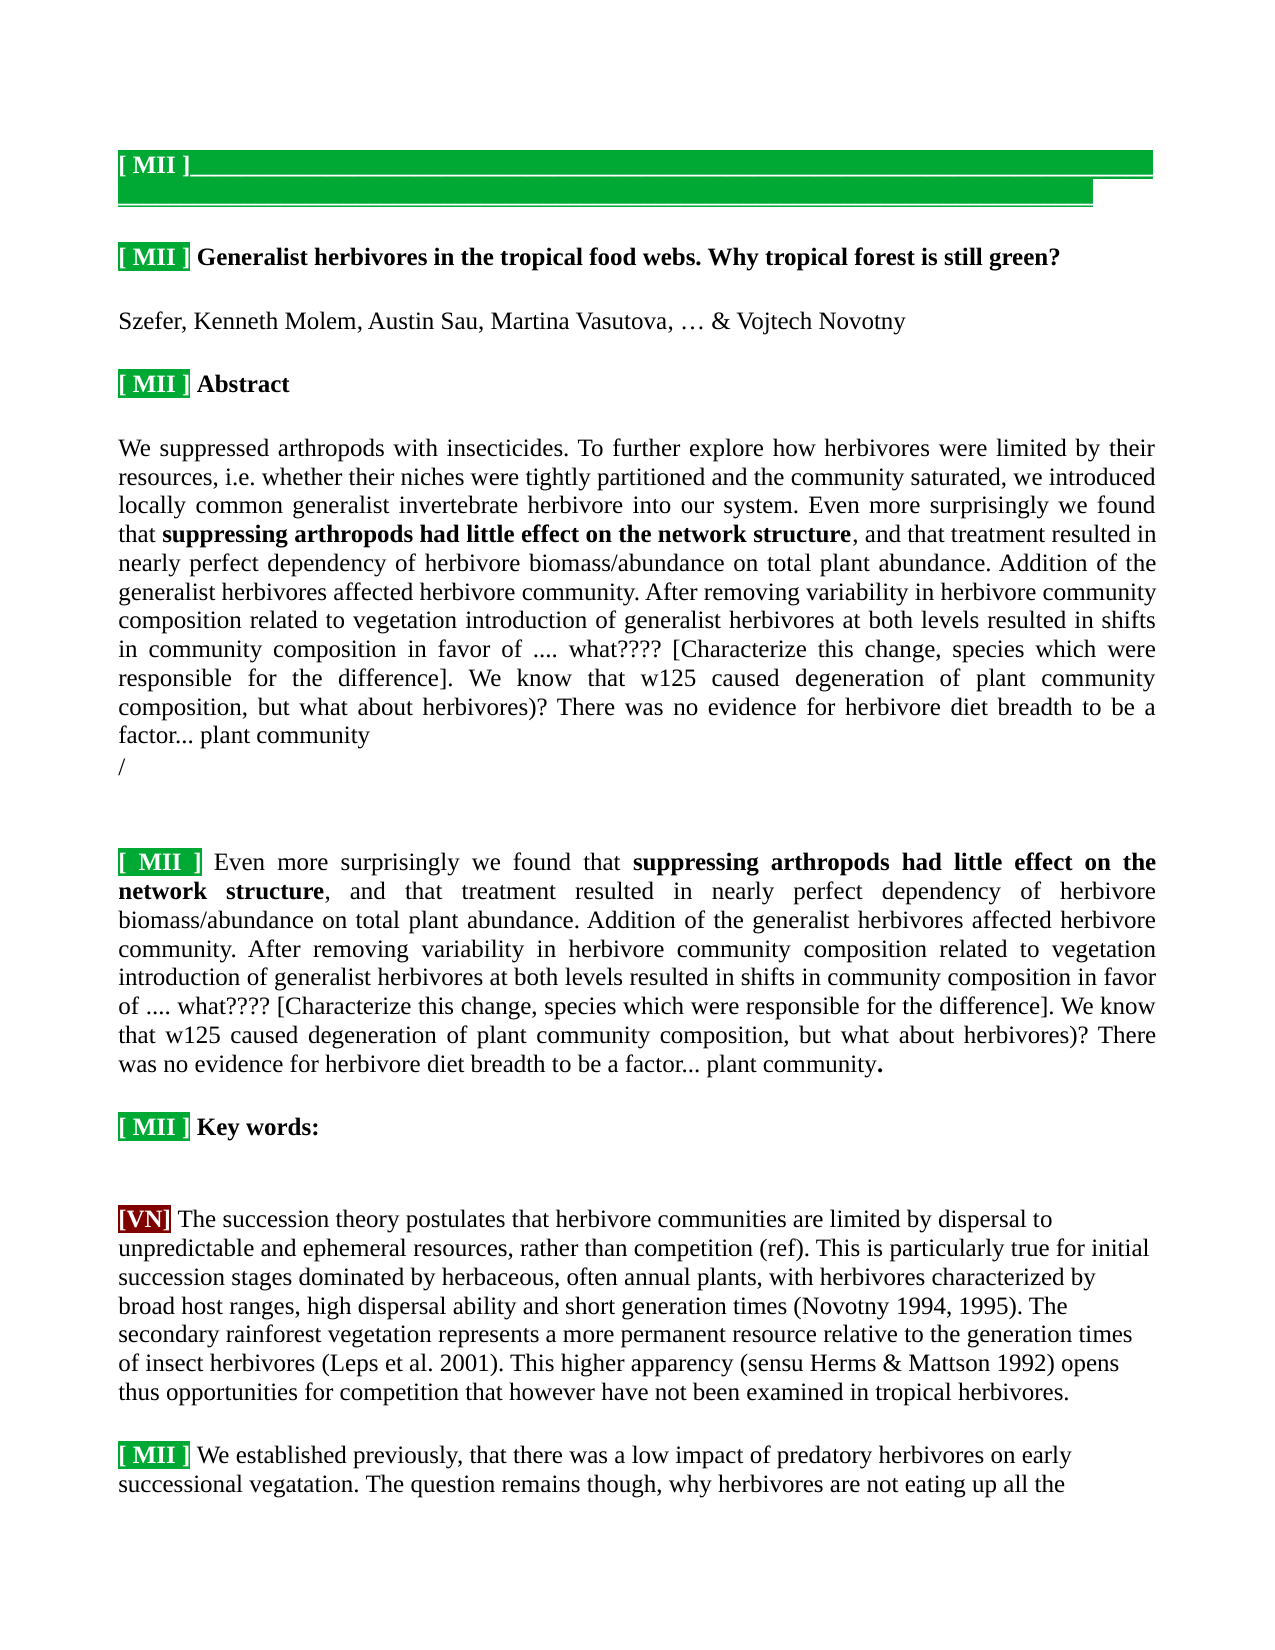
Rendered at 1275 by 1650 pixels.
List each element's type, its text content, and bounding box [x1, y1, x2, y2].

text We suppressed arthropods with insecticides. To further explore how herbivores were limited by their resources, i.e. whether their niches were tightly partitioned and the community saturated, we introduced locally common generalist invertebrate herbivore into our system. Even more surprisingly we found that suppressing arthropods had little effect on the network structure, and that treatment resulted in nearly perfect dependency of herbivore biomass/abundance on total plant abundance. Addition of the generalist herbivores affected herbivore community. After removing variability in herbivore community composition related to vegetation introduction of generalist herbivores at both levels resulted in shifts in community composition in favor of .... what???? [Characterize this change, species which were responsible for the difference]. We know that w125 caused degeneration of plant community composition, but what about herbivores)? There was no evidence for herbivore diet breadth to be a factor... plant community [118, 433, 1157, 749]
text Szefer, Kenneth Molem, Austin Sau, Martina Vasutova, … & Vojtech Novotny [118, 306, 1157, 334]
text [ MII ] We established previously, that there was a low impact of predatory herbivores on early successional vegatation. The question remains though, why herbivores are not eating up all the [118, 1441, 1157, 1498]
text [VN] The succession theory postulates that herbivore communities are limited by dispersal to unpredictable and ephemeral resources, rather than competition (ref). This is particularly true for initial succession stages dominated by herbaceous, often annual plants, with herbivores characterized by broad host ranges, high dispersal ability and short generation times (Novotny 1994, 1995). The secondary rainforest vegetation represents a more permanent resource relative to the generation times of insect herbivores (Leps et al. 2001). This higher apparency (sensu Herms & Mattson 1992) opens thus opportunities for competition that however have not been examined in tropical herbivores. [118, 1204, 1157, 1406]
text [ MII ] Generalist herbivores in the tropical food webs. Why tropical forest is still green? [118, 242, 1157, 271]
text [ MII ] Even more surprisingly we found that suppressing arthropods had little effect on the network structure, and that treatment resulted in nearly perfect dependency of herbivore biomass/abundance on total plant abundance. Addition of the generalist herbivores affected herbivore community. After removing variability in herbivore community composition related to vegetation introduction of generalist herbivores at both levels resulted in shifts in community composition in favor of .... what???? [Characterize this change, species which were responsible for the difference]. We know that w125 caused degeneration of plant community composition, but what about herbivores)? There was no evidence for herbivore diet breadth to be a factor... plant community. [118, 847, 1157, 1077]
text [ MII ]___________________________________________________________________________________________________________________________________________________________ [118, 150, 1157, 207]
text / [118, 752, 1157, 781]
text [ MII ] Key words: [118, 1112, 1157, 1141]
text [ MII ] Abstract [118, 369, 1157, 398]
